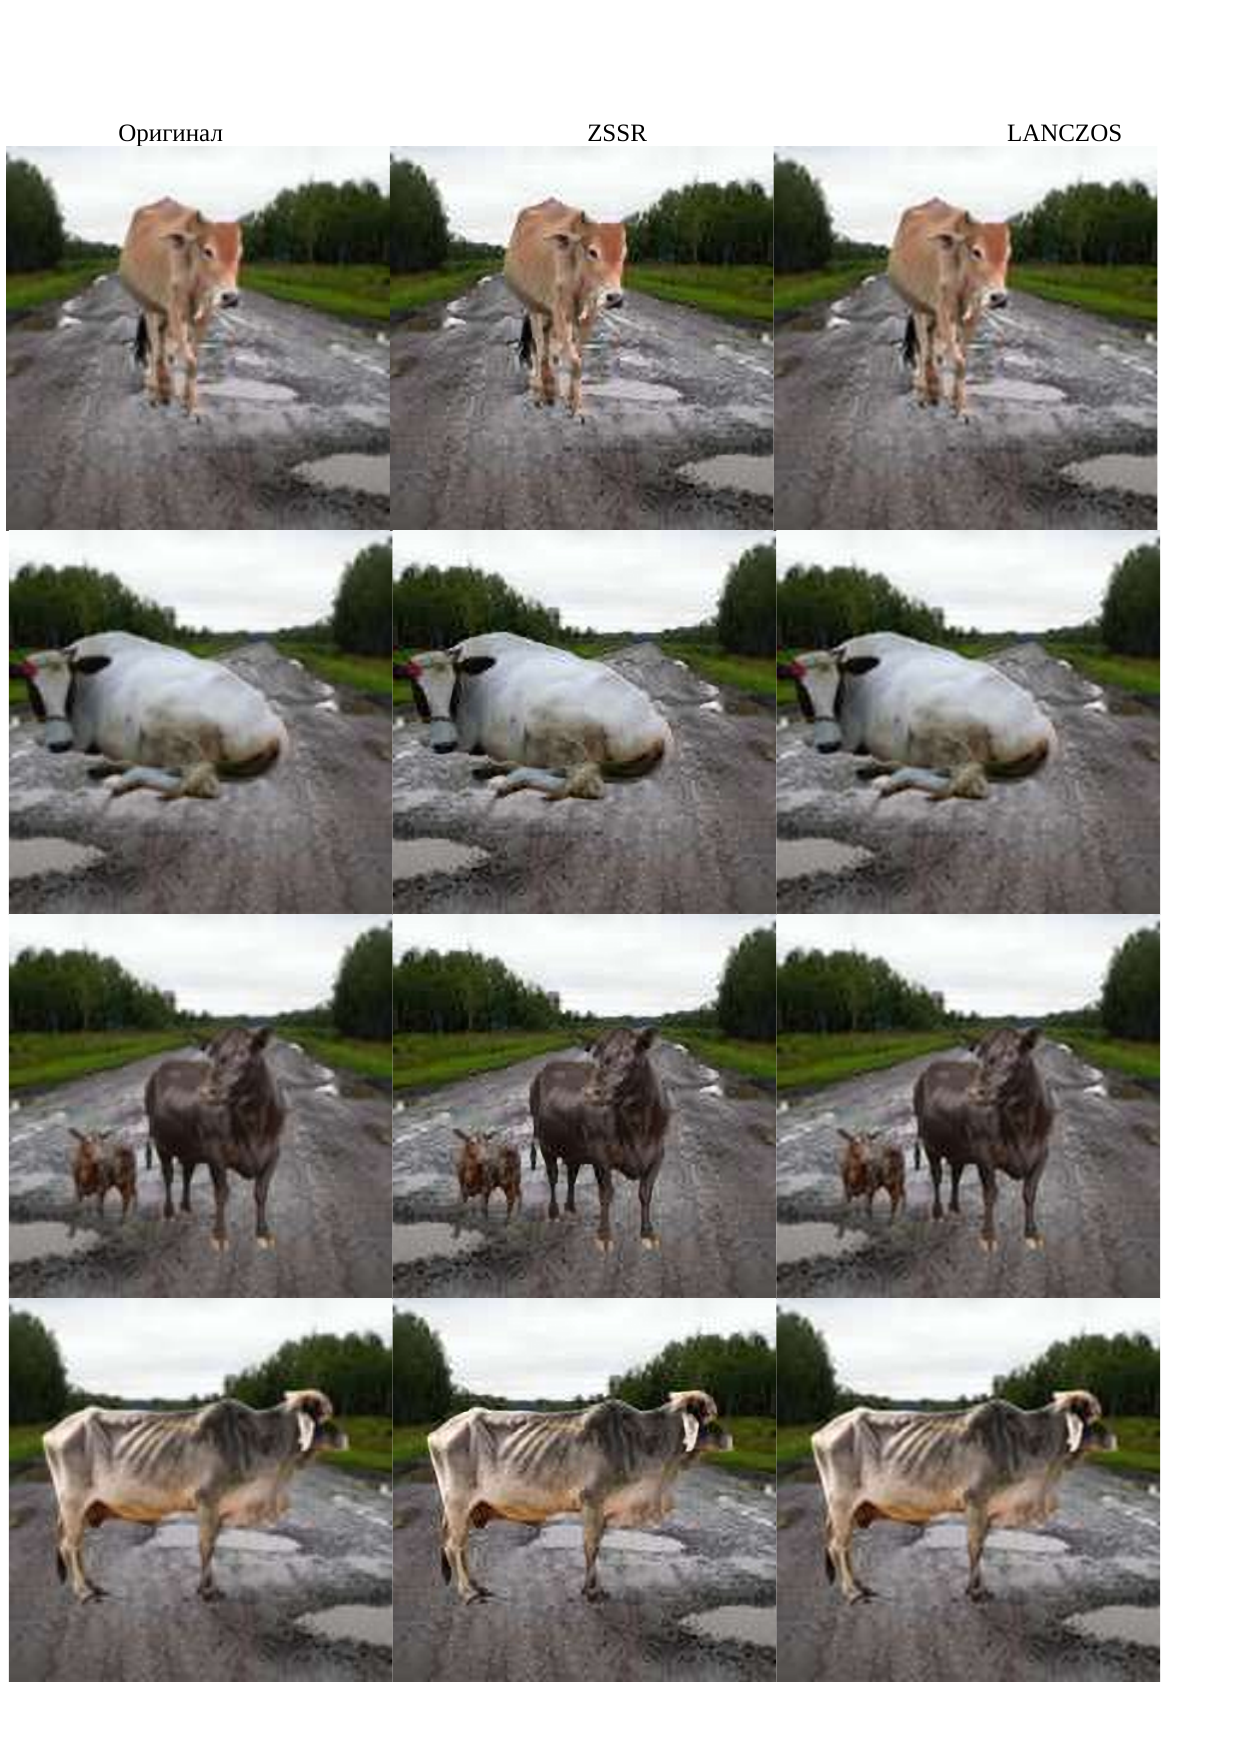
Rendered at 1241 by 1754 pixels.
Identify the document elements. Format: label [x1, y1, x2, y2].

picture [6, 146, 1160, 1682]
